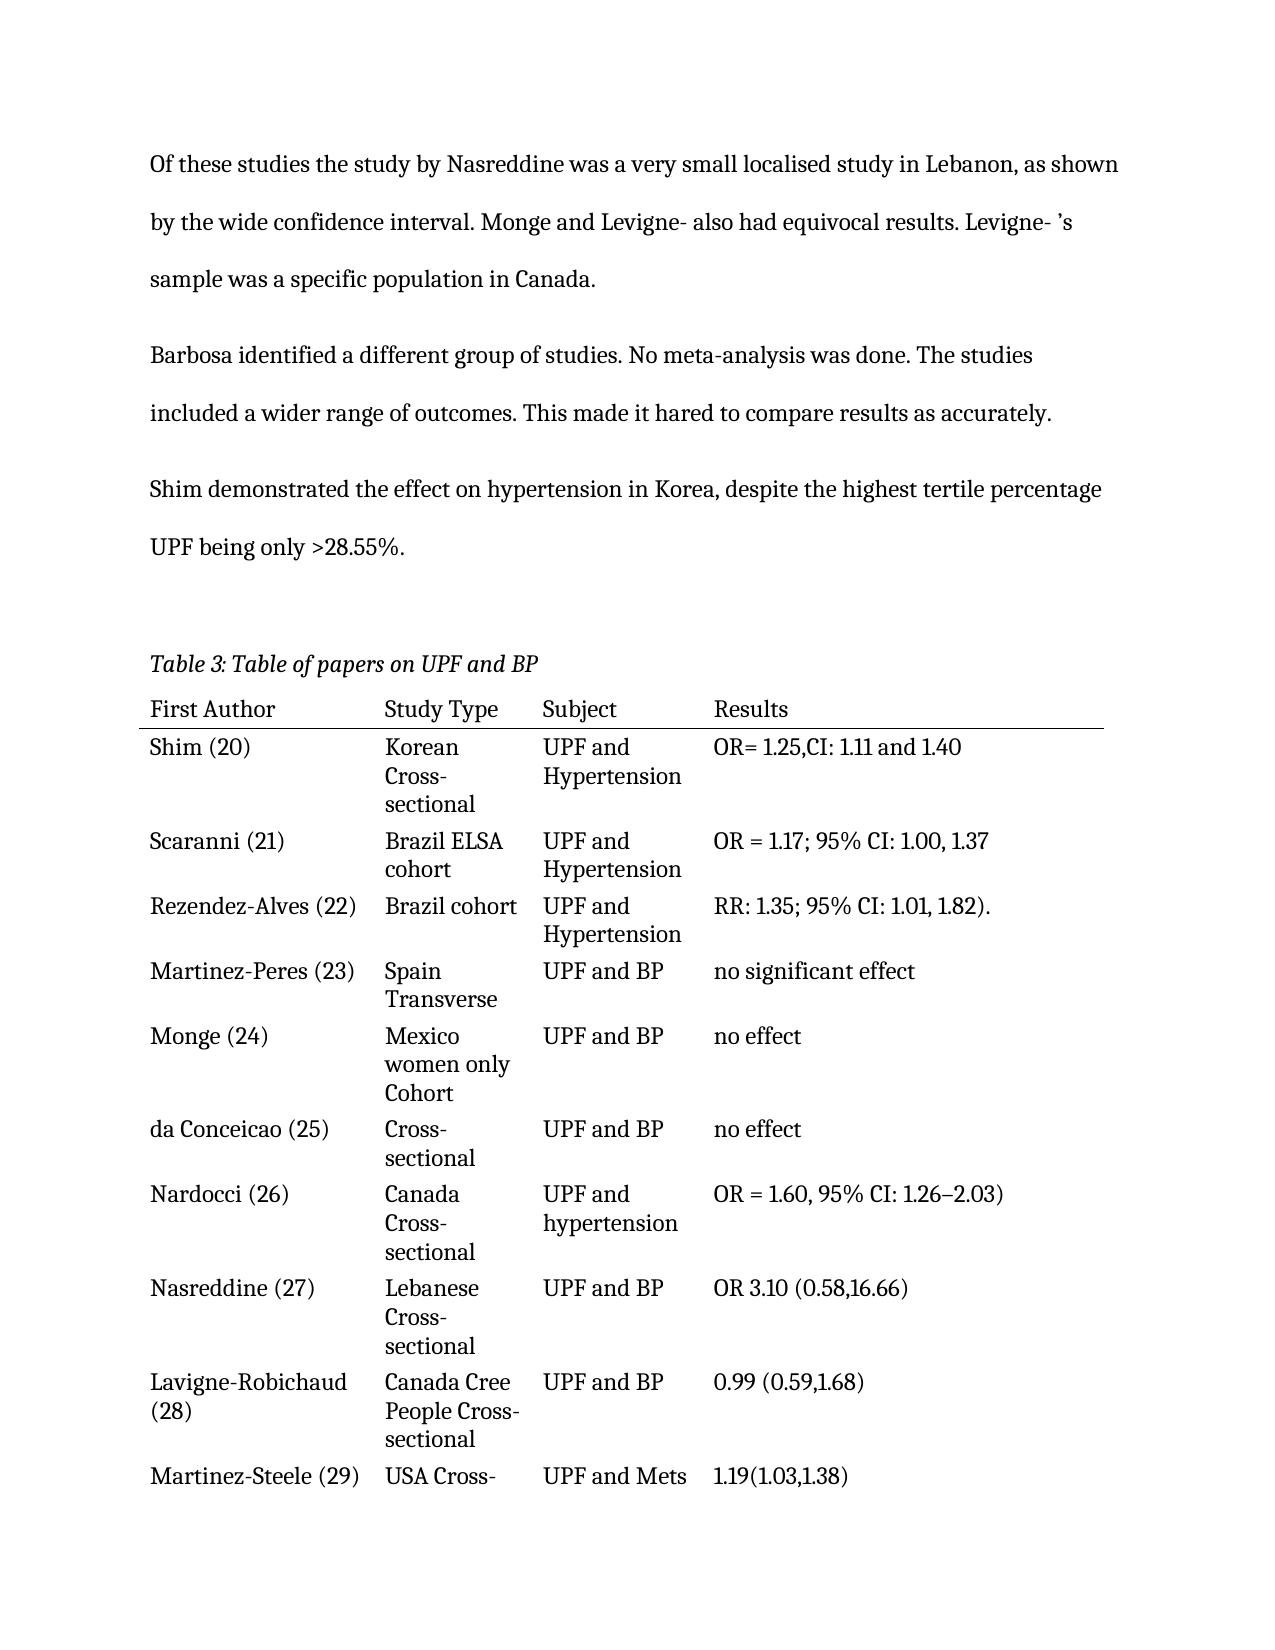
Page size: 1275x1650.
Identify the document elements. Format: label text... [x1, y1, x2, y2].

table_cell UPF and BP [532, 1270, 702, 1364]
table_cell da Conceicao (25) [139, 1112, 373, 1177]
table_cell UPF and Hypertension [532, 823, 702, 888]
table_cell Martinez-Steele (29) [139, 1458, 373, 1494]
table_cell no significant effect [703, 953, 1104, 1018]
table_cell Nardocci (26) [139, 1177, 373, 1270]
table_cell Monge (24) [139, 1018, 373, 1112]
table_cell Lavigne-Robichaud (28) [139, 1364, 373, 1458]
table_cell Brazil cohort [374, 888, 532, 953]
text Table 3: Table of papers on UPF and BP [150, 650, 1125, 679]
text Of these studies the study by Nasreddine was a very small localised study in Lebanon, as shown by the wide confidence interval. Monge and Levigne- also had equivocal results. Levigne- ’s sample was a specific population in Canada. [150, 150, 1125, 294]
table_cell 0.99 (0.59,1.68) [703, 1364, 1104, 1458]
table_cell Mexico women only Cohort [374, 1018, 532, 1112]
table_header Subject [532, 691, 702, 727]
text Shim demonstrated the effect on hypertension in Korea, despite the highest tertile percentage UPF being only >28.55%. [150, 475, 1125, 561]
table_cell Cross-sectional [374, 1112, 532, 1177]
table_cell Canada Cross-sectional [374, 1177, 532, 1270]
table_cell Brazil ELSA cohort [374, 823, 532, 888]
table_cell Martinez-Peres (23) [139, 953, 373, 1018]
table_cell 1.19(1.03,1.38) [703, 1458, 1104, 1494]
table_cell UPF and hypertension [532, 1177, 702, 1270]
table_cell USA Cross- [374, 1458, 532, 1494]
table_cell UPF and BP [532, 1364, 702, 1458]
table_header First Author [139, 691, 373, 727]
table_cell no effect [703, 1112, 1104, 1177]
table_cell Lebanese Cross-sectional [374, 1270, 532, 1364]
table_cell Korean Cross-sectional [374, 729, 532, 823]
table_cell UPF and BP [532, 1112, 702, 1177]
table_cell UPF and BP [532, 953, 702, 1018]
table_cell UPF and BP [532, 1018, 702, 1112]
table_cell OR 3.10 (0.58,16.66) [703, 1270, 1104, 1364]
table_header Study Type [374, 691, 532, 727]
table_cell RR: 1.35; 95% CI: 1.01, 1.82). [703, 888, 1104, 953]
table_cell OR= 1.25,CI: 1.11 and 1.40 [703, 729, 1104, 823]
table_cell UPF and Mets [532, 1458, 702, 1494]
table_cell OR = 1.60, 95% CI: 1.26–2.03) [703, 1177, 1104, 1270]
table_cell Nasreddine (27) [139, 1270, 373, 1364]
text Barbosa identified a different group of studies. No meta-analysis was done. The studies included a wider range of outcomes. This made it hared to compare results as accurately. [150, 341, 1125, 427]
table_header Results [703, 691, 1104, 727]
table_cell Spain Transverse [374, 953, 532, 1018]
table_cell Rezendez-Alves (22) [139, 888, 373, 953]
table_cell Canada Cree People Cross-sectional [374, 1364, 532, 1458]
table_cell no effect [703, 1018, 1104, 1112]
table_cell OR = 1.17; 95% CI: 1.00, 1.37 [703, 823, 1104, 888]
table_cell UPF and Hypertension [532, 729, 702, 823]
table_cell UPF and Hypertension [532, 888, 702, 953]
table_cell Scaranni (21) [139, 823, 373, 888]
table_cell Shim (20) [139, 729, 373, 823]
